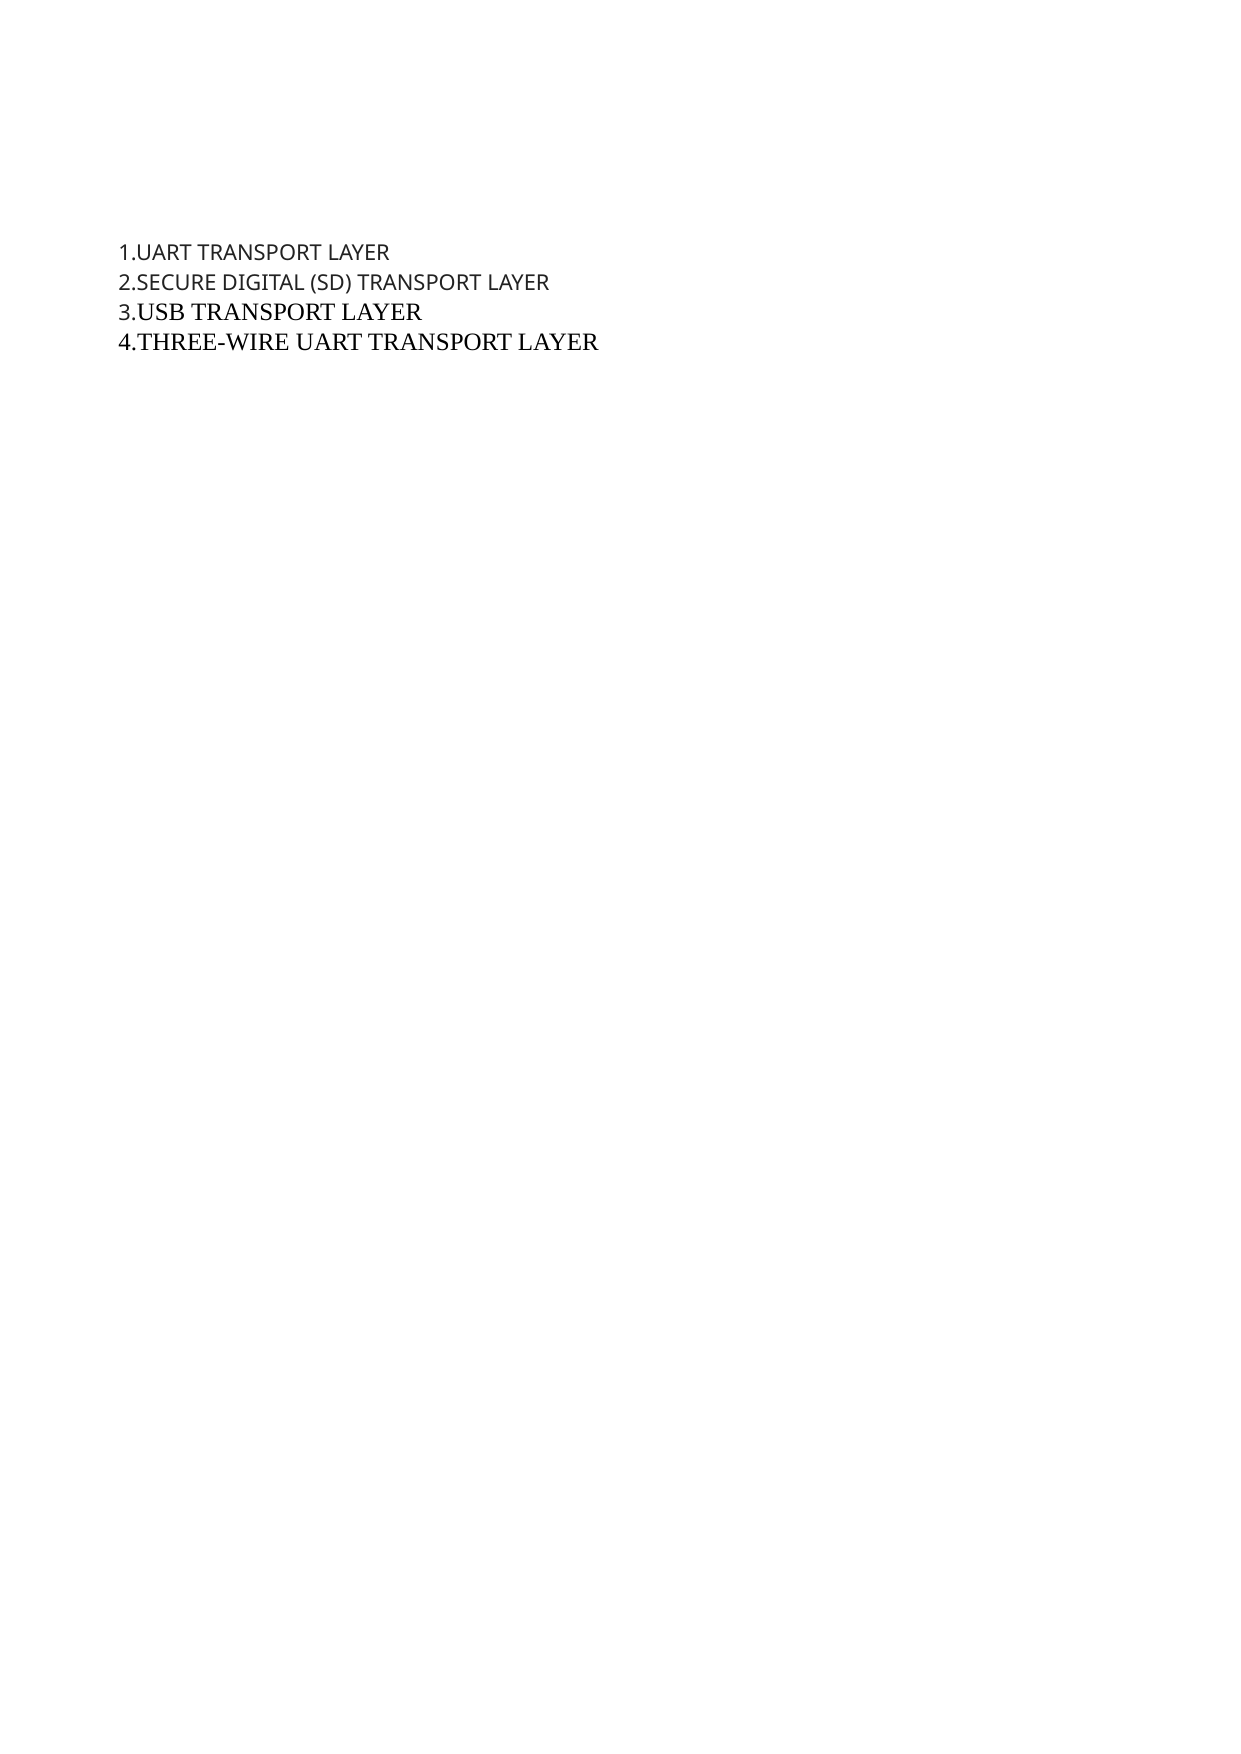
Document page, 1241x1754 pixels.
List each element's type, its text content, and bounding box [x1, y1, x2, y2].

text 4.THREE-WIRE UART TRANSPORT LAYER [118, 327, 1122, 355]
text 3.USB TRANSPORT LAYER [118, 297, 1122, 327]
text 2.SECURE DIGITAL (SD) TRANSPORT LAYER [118, 267, 1122, 297]
text 1.UART TRANSPORT LAYER [118, 237, 1122, 267]
